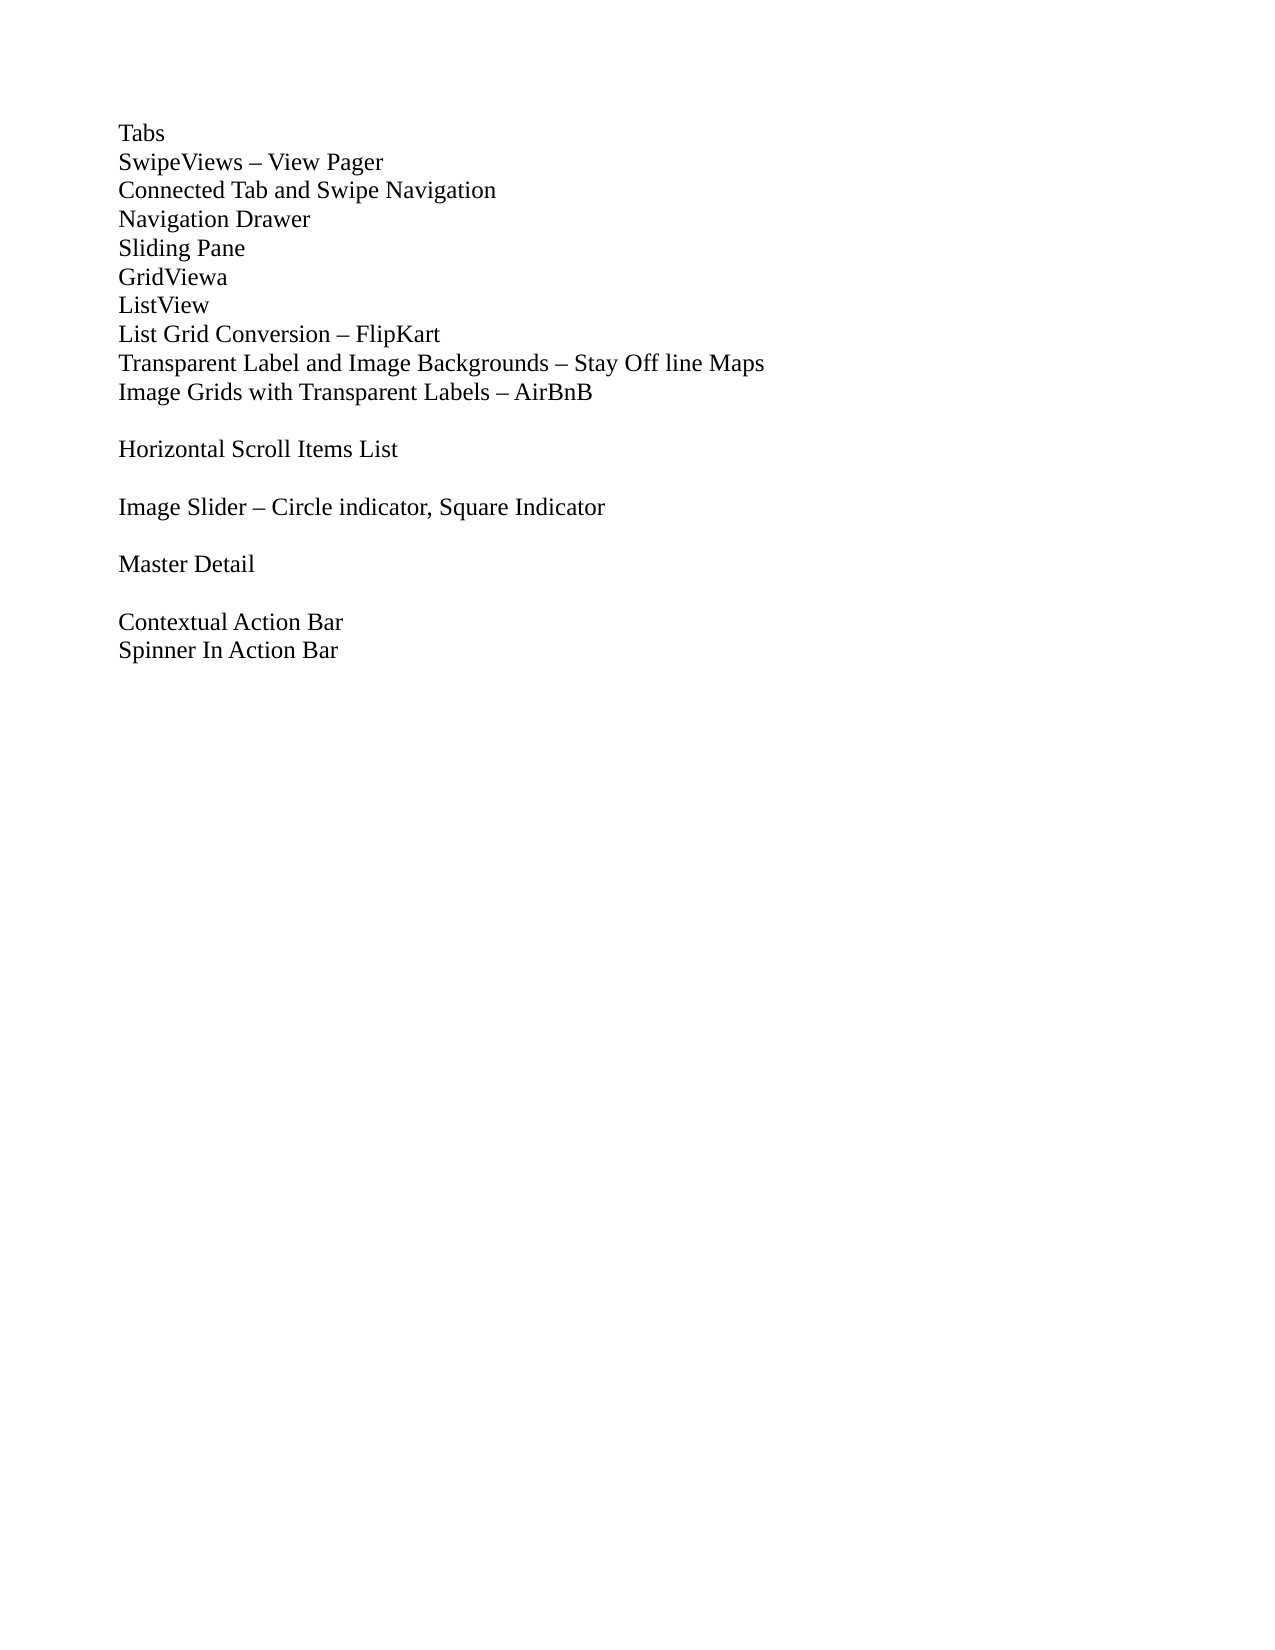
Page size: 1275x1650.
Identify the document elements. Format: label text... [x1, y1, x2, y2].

text Tabs [118, 118, 1157, 147]
text Image Grids with Transparent Labels – AirBnB [118, 377, 1157, 406]
text Spinner In Action Bar [118, 636, 1157, 664]
text ListView [118, 291, 1157, 319]
text Image Slider – Circle indicator, Square Indicator [118, 492, 1157, 521]
text Sliding Pane [118, 233, 1157, 262]
text Horizontal Scroll Items List [118, 434, 1157, 463]
text Contextual Action Bar [118, 607, 1157, 636]
text Transparent Label and Image Backgrounds – Stay Off line Maps [118, 348, 1157, 377]
text GridViewa [118, 262, 1157, 291]
text SwipeViews – View Pager [118, 147, 1157, 176]
text Master Detail [118, 549, 1157, 578]
text Navigation Drawer [118, 204, 1157, 233]
text Connected Tab and Swipe Navigation [118, 176, 1157, 204]
text List Grid Conversion – FlipKart [118, 319, 1157, 348]
